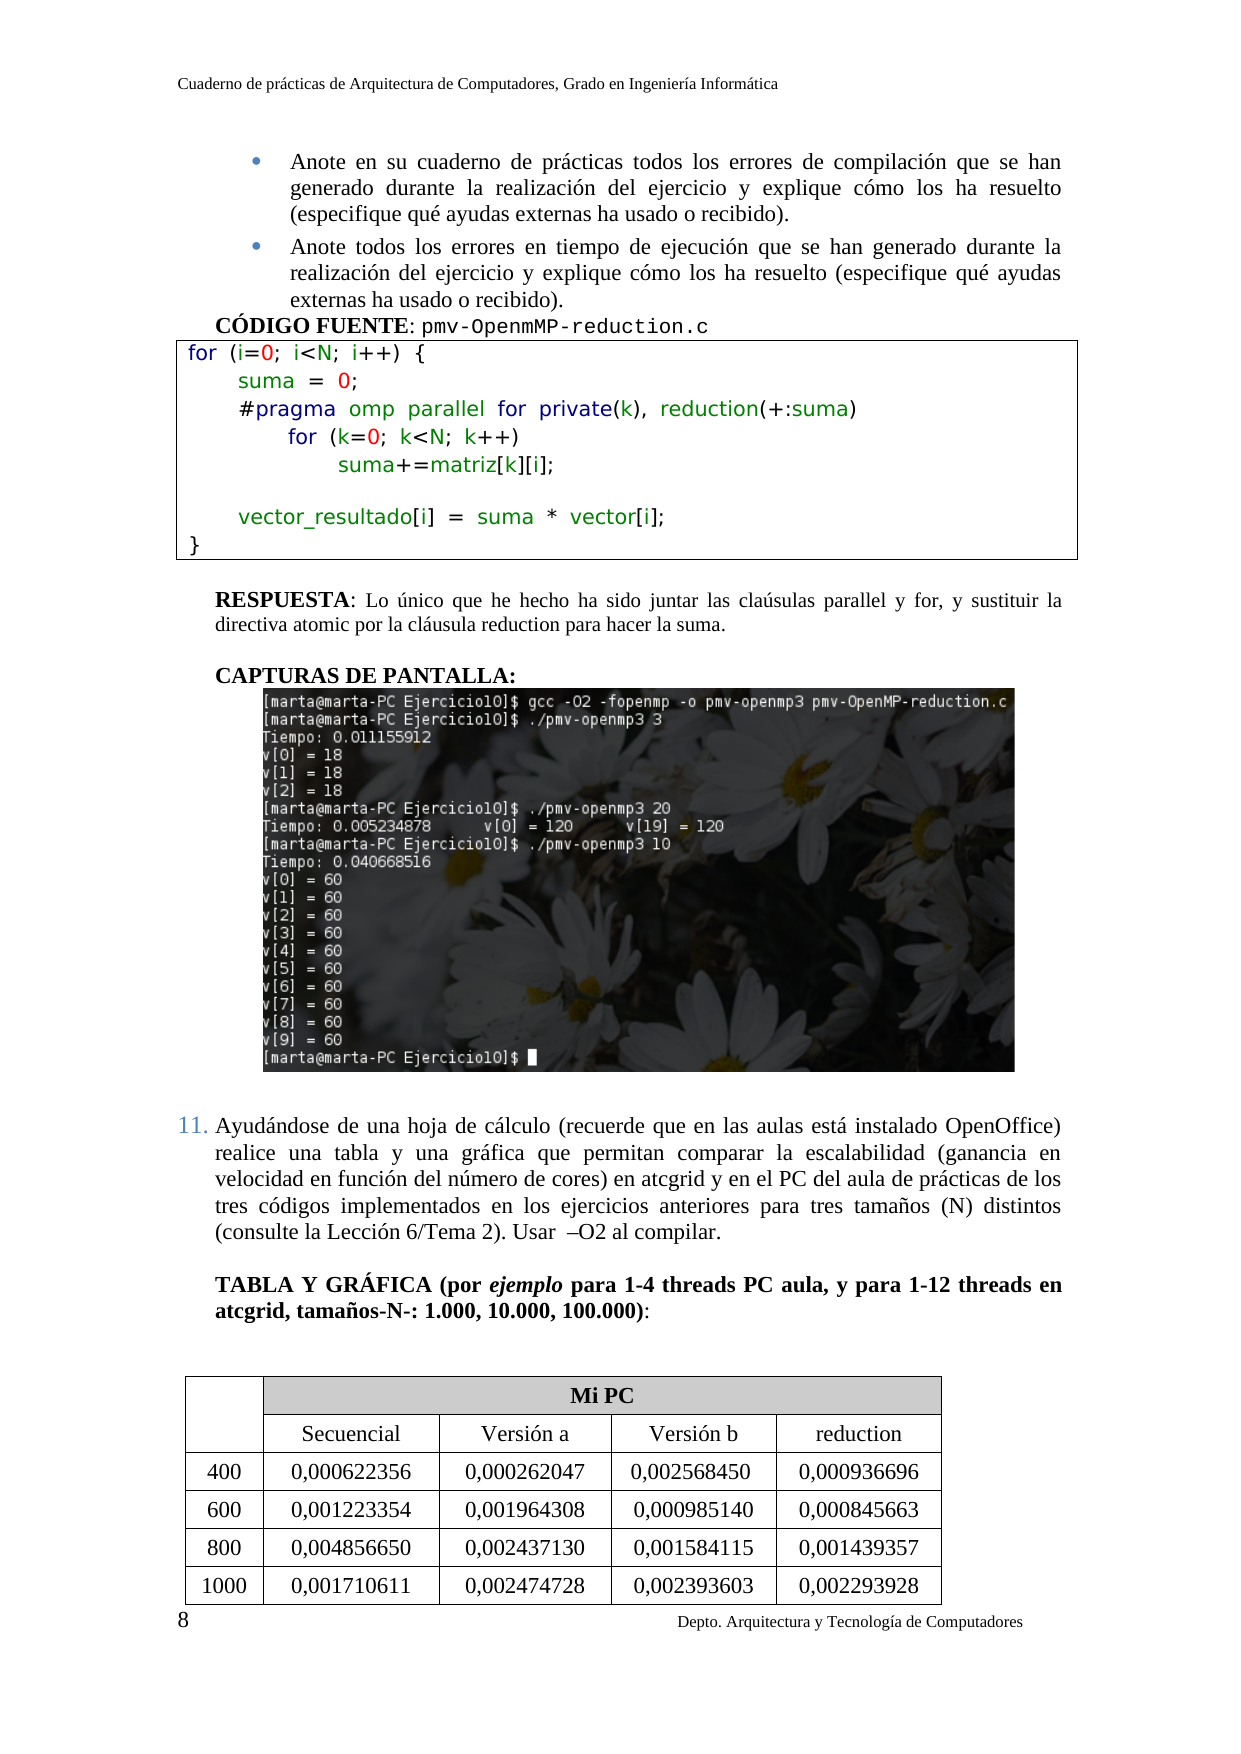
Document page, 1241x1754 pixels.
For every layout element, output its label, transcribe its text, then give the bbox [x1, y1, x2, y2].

table_header Mi PC [264, 1377, 941, 1414]
table_cell 0,000622356 [264, 1453, 439, 1490]
table_cell 400 [186, 1453, 263, 1490]
table_cell 1000 [186, 1567, 263, 1604]
table_header [186, 1377, 263, 1452]
table_header for (i=0; i<N; i++) { suma = 0; #pragma omp parallel for private(k), reduction(+:suma) for (k=0; k<N; k++) suma+=matriz[k][i]; vector_resultado[i] = suma * vector[i]; } [177, 341, 1077, 558]
table_cell 0,002393603 [612, 1567, 776, 1604]
table_cell 0,002474728 [440, 1567, 611, 1604]
table_cell 0,001584115 [612, 1529, 776, 1566]
table_cell 0,000262047 [440, 1453, 611, 1490]
table_cell 0,001710611 [264, 1567, 439, 1604]
table_cell 0,001223354 [264, 1491, 439, 1528]
table_cell 600 [186, 1491, 263, 1528]
table_cell reduction [777, 1415, 941, 1452]
table_cell 0,000985140 [612, 1491, 776, 1528]
list Anote todos los errores en tiempo de ejecución que se han generado durante la realización del ejercicio y explique cómo los ha resuelto (especifique qué ayudas externas ha usado o recibido). [252, 233, 1063, 312]
table_cell Versión a [440, 1415, 611, 1452]
text CÓDIGO FUENTE: pmv-OpenmMP-reduction.c [215, 312, 1063, 340]
table_cell Secuencial [264, 1415, 439, 1452]
table_cell 0,002293928 [777, 1567, 941, 1604]
table_cell 800 [186, 1529, 263, 1566]
table_cell Versión b [612, 1415, 776, 1452]
list Ayudándose de una hoja de cálculo (recuerde que en las aulas está instalado OpenOffice) realice una tabla y una gráfica que permitan comparar la escalabilidad (ganancia en velocidad en función del número de cores) en atcgrid y en el PC del aula de prácticas de los tres códigos implementados en los ejercicios anteriores para tres tamaños (N) distintos (consulte la Lección 6/Tema 2). Usar –O2 al compilar. [177, 1110, 1063, 1244]
table_cell 0,002568450 [612, 1453, 776, 1490]
table_cell 0,004856650 [264, 1529, 439, 1566]
table_cell 0,002437130 [440, 1529, 611, 1566]
table_cell 0,000845663 [777, 1491, 941, 1528]
table_cell 0,001964308 [440, 1491, 611, 1528]
text RESPUESTA: Lo único que he hecho ha sido juntar las claúsulas parallel y for, y sustituir la directiva atomic por la cláusula reduction para hacer la suma. [215, 586, 1063, 636]
text CAPTURAS DE PANTALLA: [215, 663, 1063, 689]
text TABLA Y GRÁFICA (por ejemplo para 1-4 threads PC aula, y para 1-12 threads en atcgrid, tamaños-N-: 1.000, 10.000, 100.000): [215, 1271, 1063, 1324]
list Anote en su cuaderno de prácticas todos los errores de compilación que se han generado durante la realización del ejercicio y explique cómo los ha resuelto (especifique qué ayudas externas ha usado o recibido). [252, 148, 1063, 227]
table_cell 0,000936696 [777, 1453, 941, 1490]
picture [263, 688, 1015, 1072]
table_cell 0,001439357 [777, 1529, 941, 1566]
